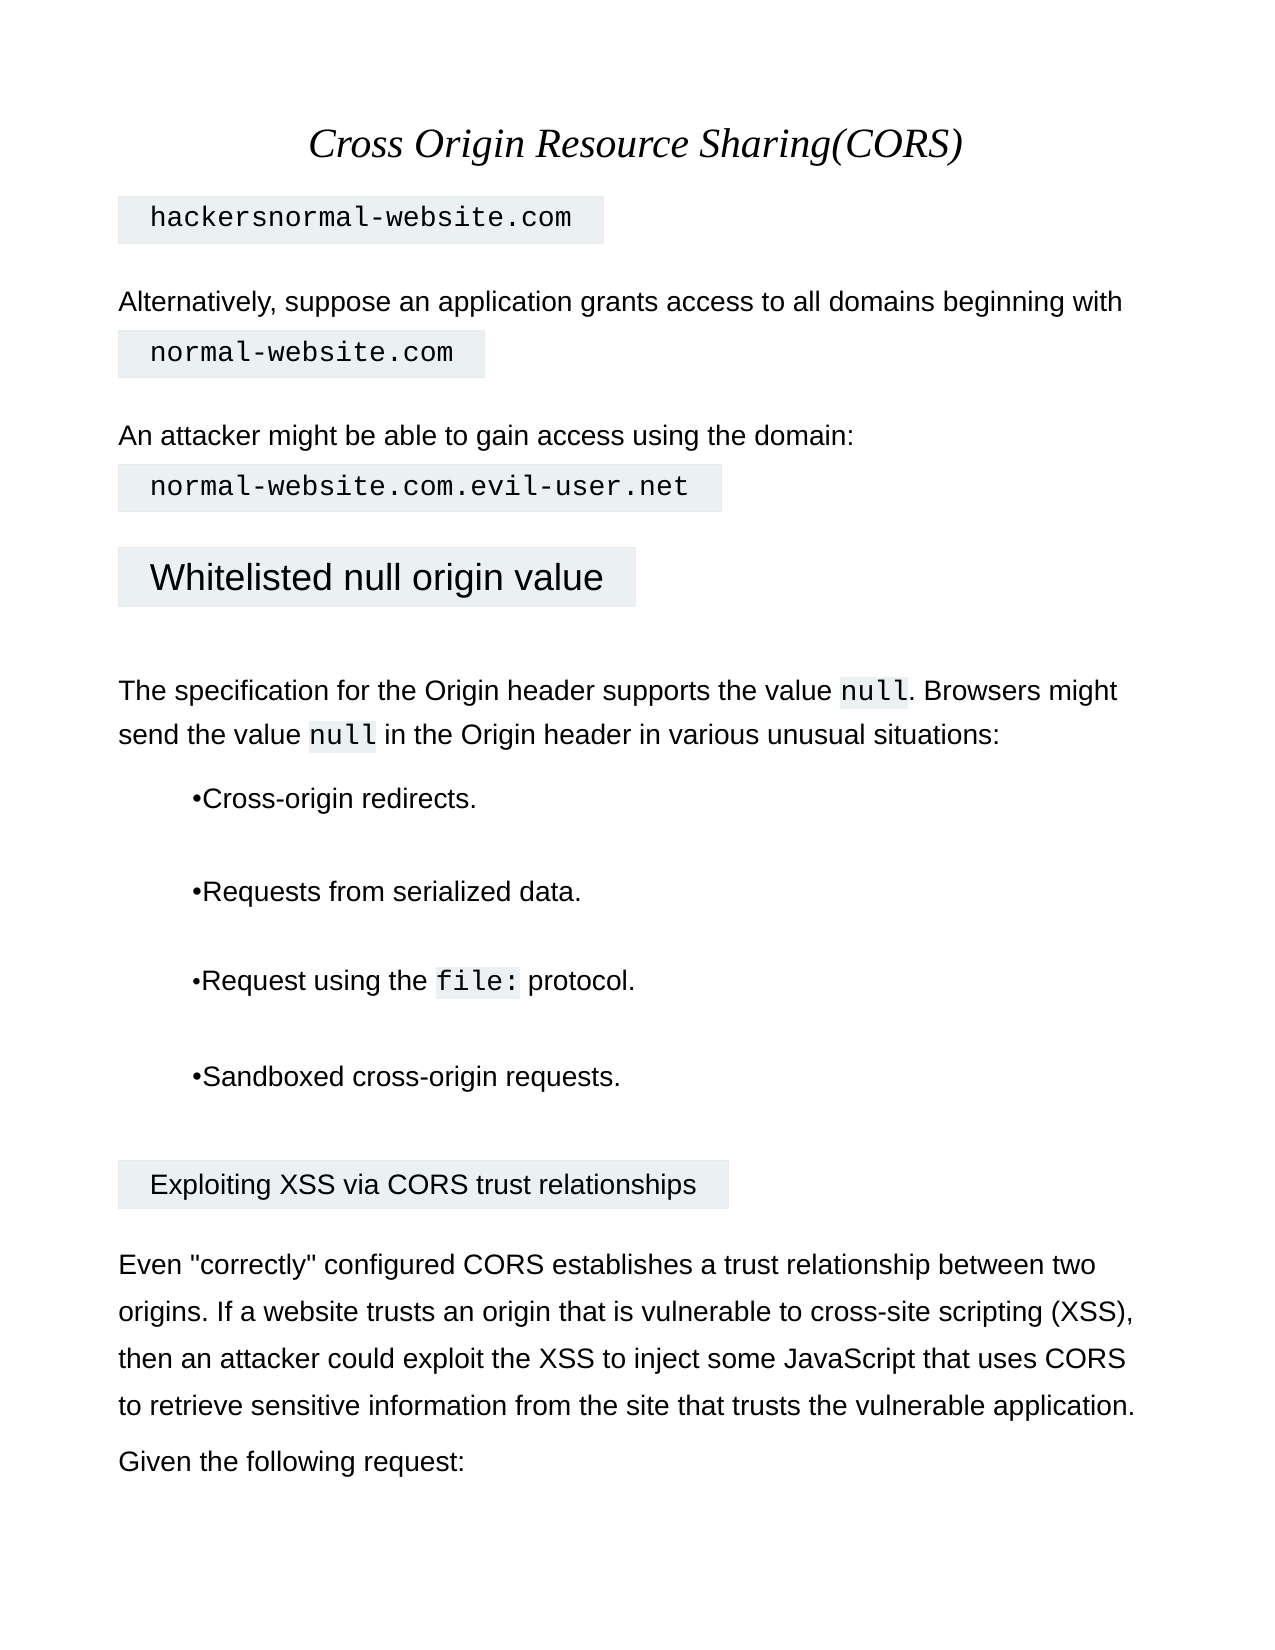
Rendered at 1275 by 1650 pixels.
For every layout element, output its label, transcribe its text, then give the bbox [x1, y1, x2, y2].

subtitle [729, 1160, 1157, 1208]
subtitle [636, 547, 1157, 606]
text [604, 196, 1157, 243]
text normal-website.com.evil-user.net [119, 465, 721, 511]
text normal-website.com [119, 331, 484, 377]
text The specification for the Origin header supports the value null. Browsers might send the value null in the Origin header in various unusual situations: [118, 665, 1157, 753]
text [722, 464, 1157, 512]
text Even "correctly" configured CORS establishes a trust relationship between two origins. If a website trusts an origin that is vulnerable to cross-site scripting (XSS), then an attacker could exploit the XSS to inject some JavaScript that uses CORS to retrieve sensitive information from the site that trusts the vulnerable application. [118, 1233, 1157, 1421]
subtitle Whitelisted null origin value [119, 548, 635, 606]
text Given the following request: [118, 1433, 1157, 1477]
subtitle Exploiting XSS via CORS trust relationships [119, 1161, 728, 1208]
text [485, 330, 1157, 377]
list Sandboxed cross-origin requests. [118, 1046, 1157, 1092]
list Requests from serialized data. [118, 861, 1157, 908]
text Alternatively, suppose an application grants access to all domains beginning with [118, 270, 1157, 317]
text An attacker might be able to gain access using the domain: [118, 404, 1157, 451]
text hackersnormal-website.com [119, 197, 603, 243]
list Request using the file: protocol. [118, 955, 1157, 999]
list Cross-origin redirects. [118, 767, 1157, 814]
